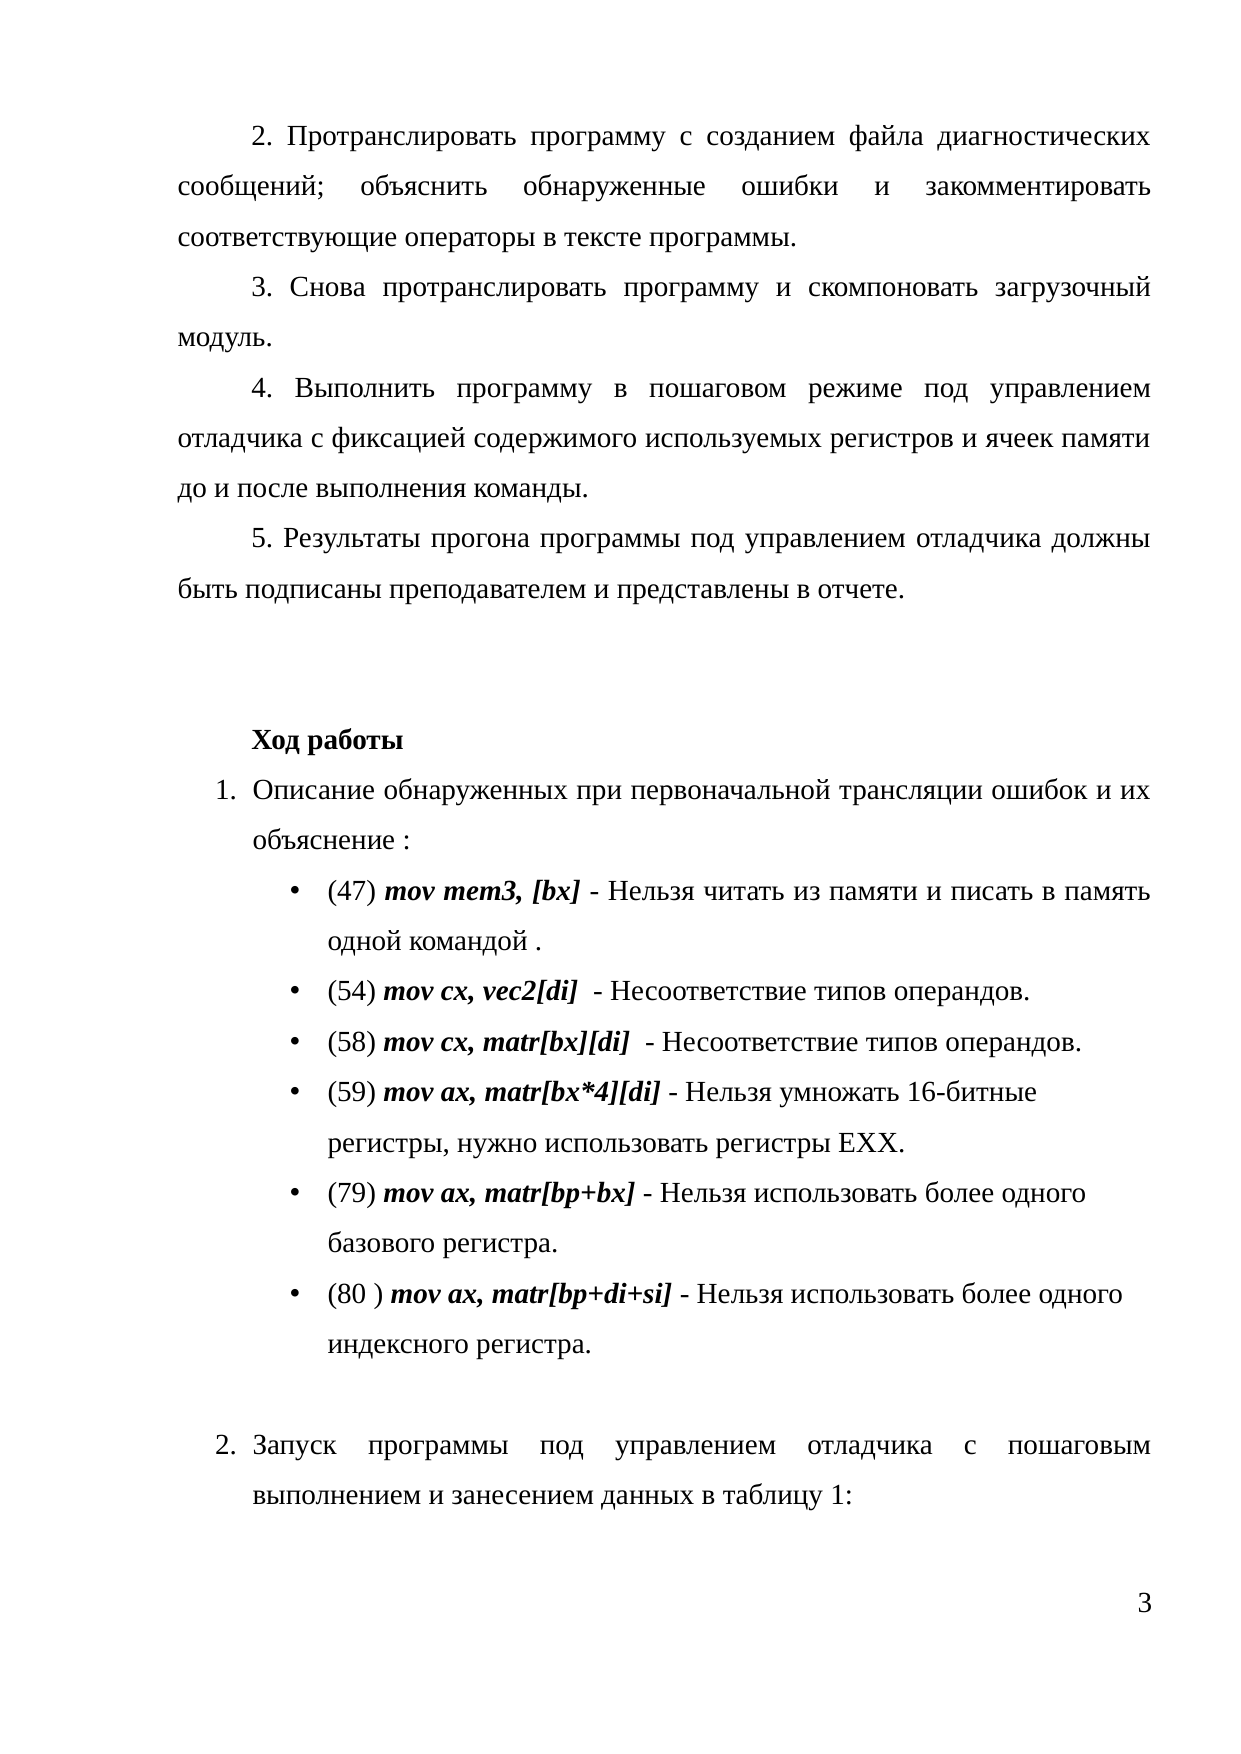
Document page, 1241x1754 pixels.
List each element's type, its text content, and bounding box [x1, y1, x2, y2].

text 5. Результаты прогона программы под управлением отладчика должны быть подписаны преподавателем и представлены в отчете. [177, 521, 1152, 604]
list (79) mov ax, matr[bp+bx] - Нельзя использовать более одного базового регистра. [290, 1175, 1152, 1259]
subtitle Ход работы [177, 722, 1152, 755]
list (80 ) mov ax, matr[bp+di+si] - Нельзя использовать более одного индексного регистра. [290, 1276, 1152, 1360]
list (47) mov mem3, [bx] - Нельзя читать из памяти и писать в память одной командой . [290, 873, 1152, 957]
text 3. Снова протранслировать программу и скомпоновать загрузочный модуль. [177, 269, 1152, 353]
text 4. Выполнить программу в пошаговом режиме под управлением отладчика с фиксацией содержимого используемых регистров и ячеек памяти до и после выполнения команды. [177, 370, 1152, 504]
list (58) mov cx, matr[bx][di] - Несоответствие типов операндов. [290, 1024, 1152, 1058]
list Описание обнаруженных при первоначальной трансляции ошибок и их объяснение : [215, 772, 1152, 856]
list (59) mov ax, matr[bx*4][di] - Нельзя умножать 16-битные регистры, нужно использовать регистры EXX. [290, 1074, 1152, 1158]
list (54) mov cx, vec2[di] - Несоответствие типов операндов. [290, 973, 1152, 1007]
list Запуск программы под управлением отладчика с пошаговым выполнением и занесением данных в таблицу 1: [215, 1427, 1152, 1511]
text 2. Протранслировать программу с созданием файла диагностических сообщений; объяснить обнаруженные ошибки и закомментировать соответствующие операторы в тексте программы. [177, 118, 1152, 252]
